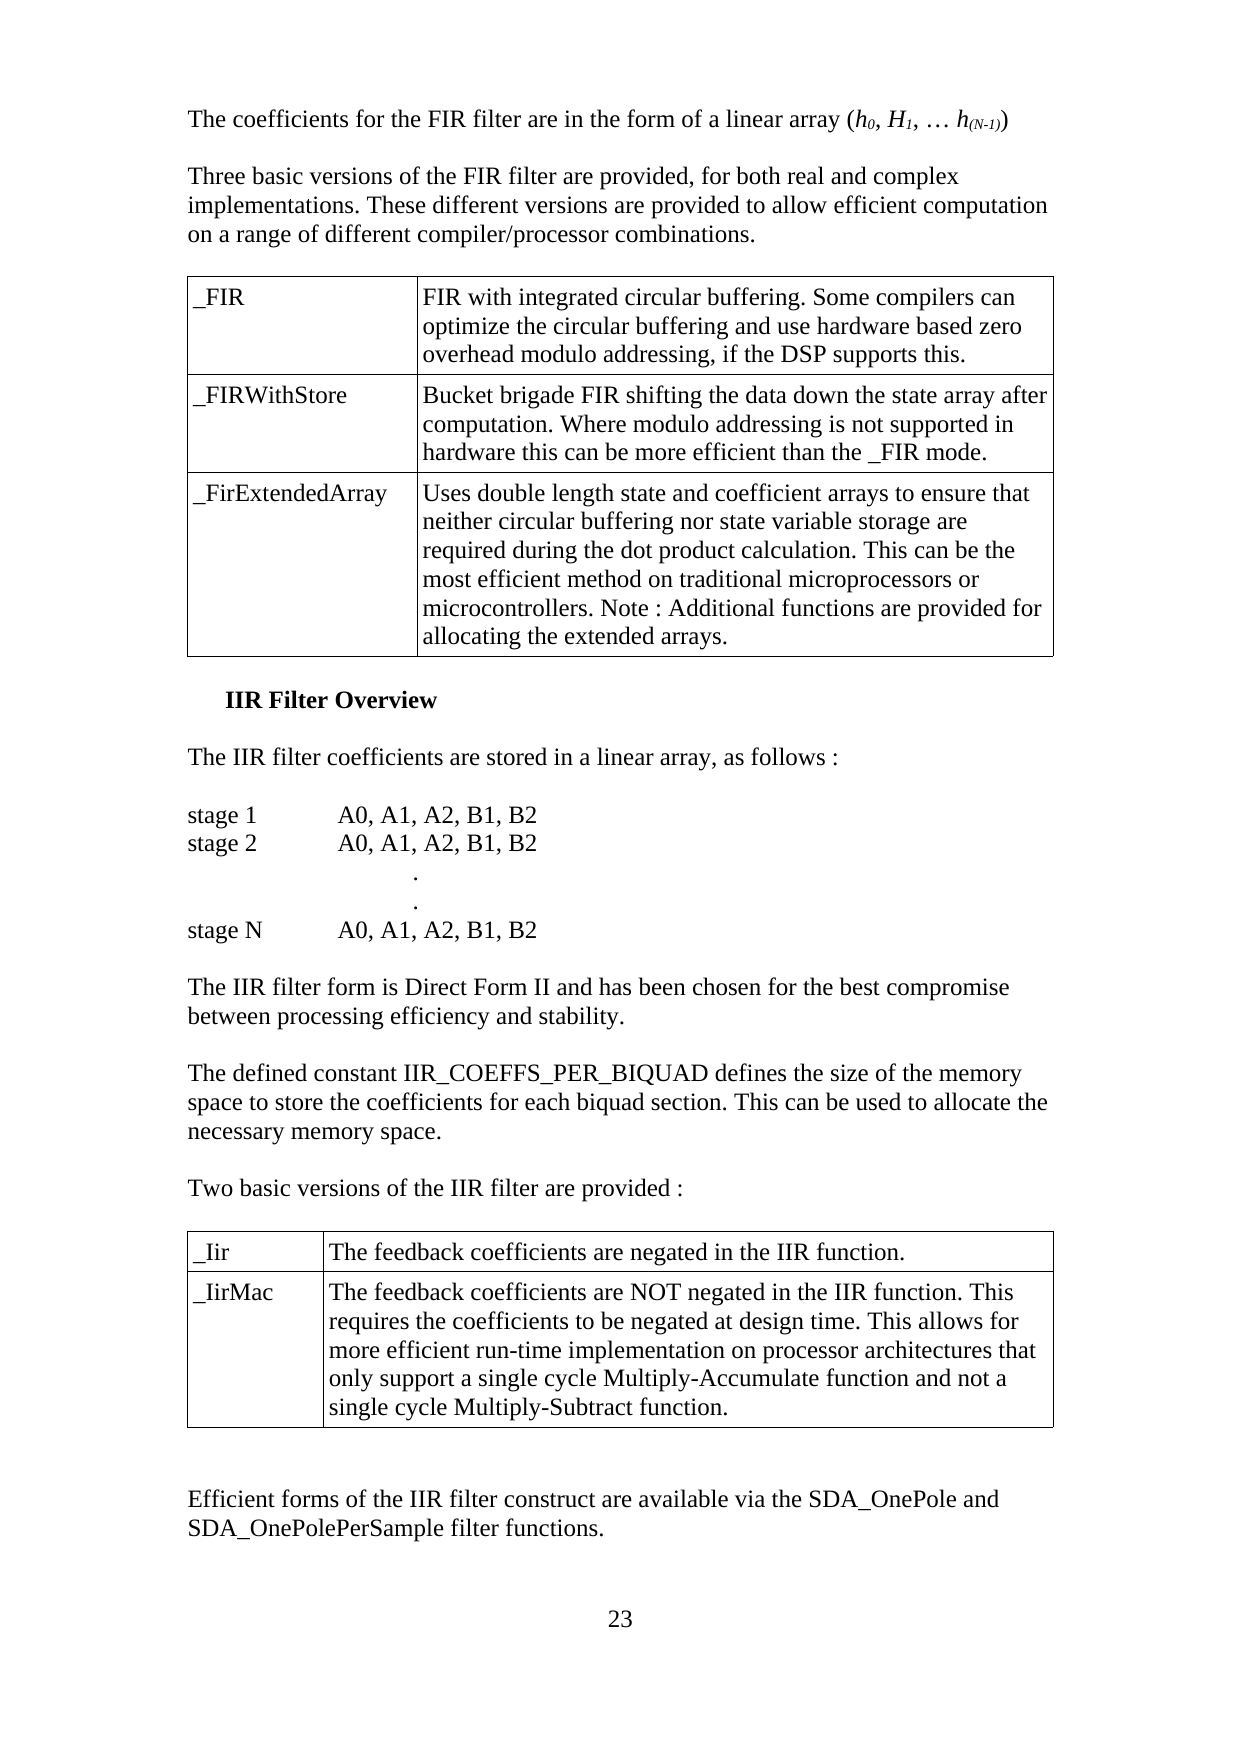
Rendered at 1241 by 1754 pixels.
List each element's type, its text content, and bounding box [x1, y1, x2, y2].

text The defined constant IIR_COEFFS_PER_BIQUAD defines the size of the memory space to store the coefficients for each biquad section. This can be used to allocate the necessary memory space. [187, 1058, 1053, 1145]
table_cell _IirMac [188, 1272, 323, 1427]
table_cell The feedback coefficients are NOT negated in the IIR function. This requires the coefficients to be negated at design time. This allows for more efficient run-time implementation on processor architectures that only support a single cycle Multiply-Accumulate function and not a single cycle Multiply-Subtract function. [324, 1272, 1053, 1427]
text The IIR filter form is Direct Form II and has been chosen for the best compromise between processing efficiency and stability. [187, 972, 1053, 1030]
text The IIR filter coefficients are stored in a linear array, as follows : [187, 742, 1053, 771]
subtitle IIR Filter Overview [225, 685, 1053, 713]
text stage N A0, A1, A2, B1, B2 [187, 915, 1053, 943]
text . [187, 857, 1053, 886]
text . [187, 886, 1053, 915]
table_cell _FIRWithStore [188, 375, 417, 472]
text stage 1 A0, A1, A2, B1, B2 [187, 800, 1053, 828]
text Efficient forms of the IIR filter construct are available via the SDA_OnePole and SDA_OnePolePerSample filter functions. [187, 1484, 1053, 1542]
text Three basic versions of the FIR filter are provided, for both real and complex implementations. These different versions are provided to allow efficient computation on a range of different compiler/processor combinations. [187, 161, 1053, 247]
table_cell _FirExtendedArray [188, 473, 417, 656]
table_cell Bucket brigade FIR shifting the data down the state array after computation. Where modulo addressing is not supported in hardware this can be more efficient than the _FIR mode. [418, 375, 1053, 472]
table_header _Iir [188, 1232, 323, 1271]
text The coefficients for the FIR filter are in the form of a linear array (h0, H1, … h(N-1)) [187, 104, 1053, 132]
table_header The feedback coefficients are negated in the IIR function. [324, 1232, 1053, 1271]
text stage 2 A0, A1, A2, B1, B2 [187, 828, 1053, 857]
table_header FIR with integrated circular buffering. Some compilers can optimize the circular buffering and use hardware based zero overhead modulo addressing, if the DSP supports this. [418, 277, 1053, 374]
table_cell Uses double length state and coefficient arrays to ensure that neither circular buffering nor state variable storage are required during the dot product calculation. This can be the most efficient method on traditional microprocessors or microcontrollers. Note : Additional functions are provided for allocating the extended arrays. [418, 473, 1053, 656]
table_header _FIR [188, 277, 417, 374]
text Two basic versions of the IIR filter are provided : [187, 1173, 1053, 1202]
